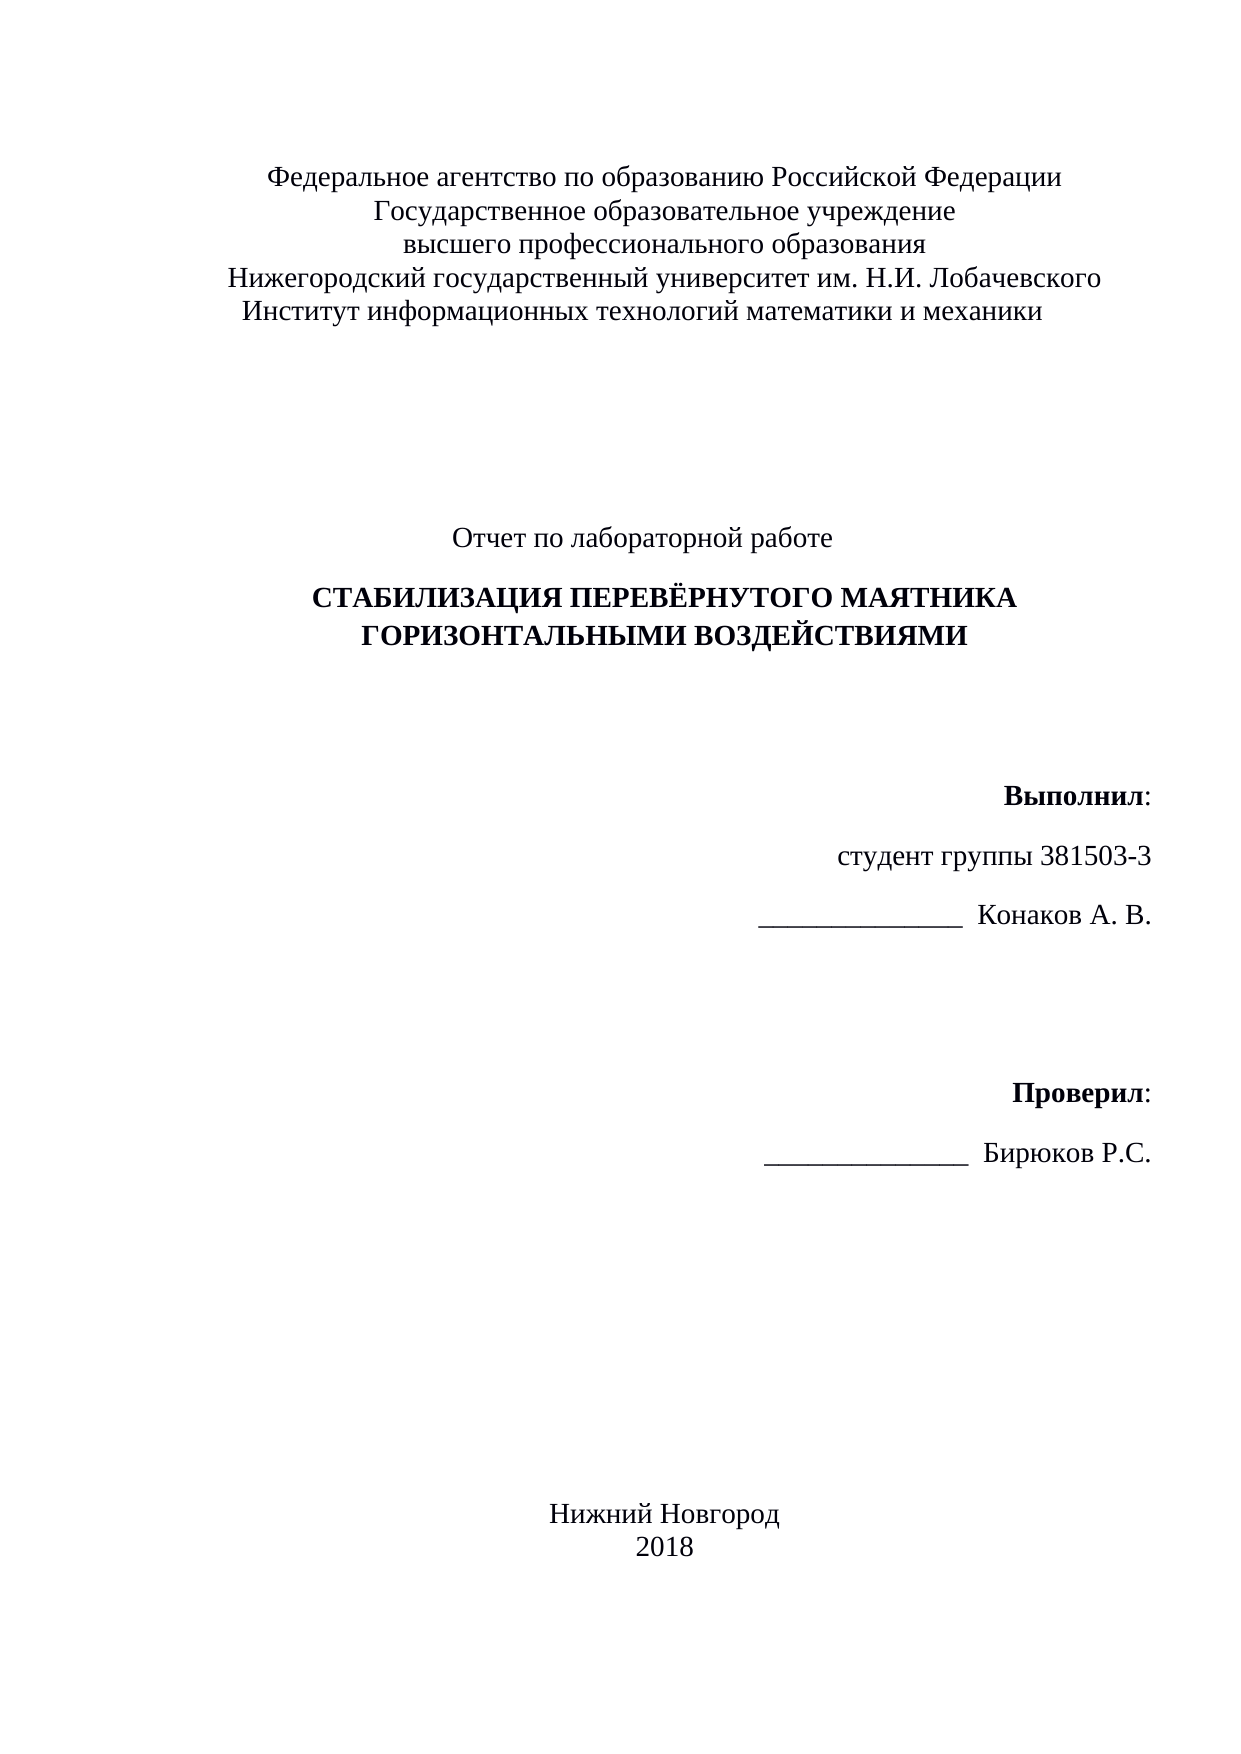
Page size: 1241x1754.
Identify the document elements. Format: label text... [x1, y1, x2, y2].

text Отчет по лабораторной работе [133, 521, 1152, 554]
text студент группы 381503-3 [664, 838, 1152, 871]
text ______________ Бирюков Р.С. [133, 1135, 1152, 1168]
text Государственное образовательное учреждение [177, 193, 1152, 226]
text высшего профессионального образования [177, 226, 1152, 260]
text СТАБИЛИЗАЦИЯ ПЕРЕВЁРНУТОГО МАЯТНИКА ГОРИЗОНТАЛЬНЫМИ ВОЗДЕЙСТВИЯМИ [177, 580, 1152, 652]
text ______________ Конаков А. В. [664, 897, 1152, 931]
text 2018 [177, 1529, 1152, 1563]
text Нижний Новгород [177, 1496, 1152, 1529]
text Федеральное агентство по образованию Российской Федерации [177, 159, 1152, 193]
text Нижегородский государственный университет им. Н.И. Лобачевского [177, 260, 1152, 293]
text Выполнил: [664, 778, 1152, 812]
text Проверил: [664, 1075, 1152, 1109]
text Институт информационных технологий математики и механики [133, 293, 1152, 327]
